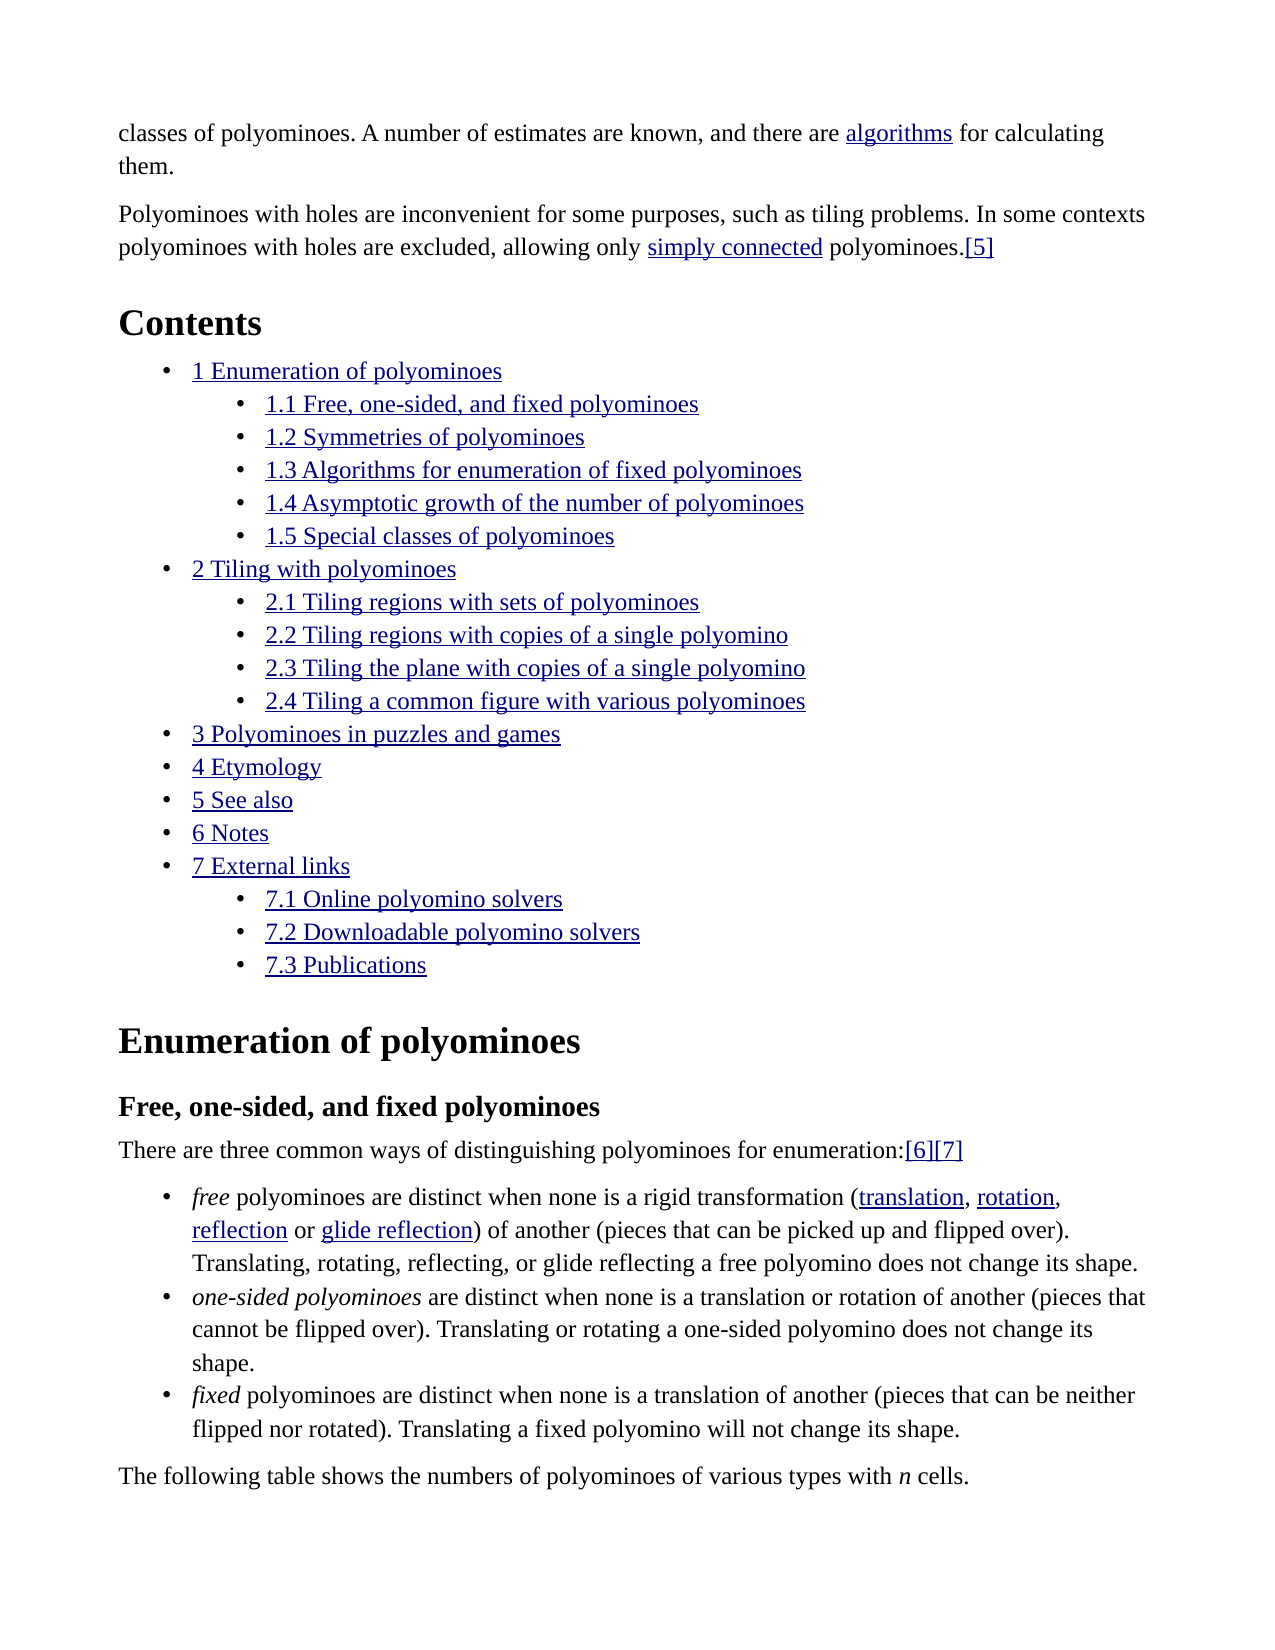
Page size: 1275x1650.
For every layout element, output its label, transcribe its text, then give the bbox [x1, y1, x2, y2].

list 2.1 Tiling regions with sets of polyominoes [236, 587, 1157, 616]
list 4 Etymology [162, 752, 1157, 781]
list free polyominoes are distinct when none is a rigid transformation (translation, rotation, reflection or glide reflection) of another (pieces that can be picked up and flipped over). Translating, rotating, reflecting, or glide reflecting a free polyomino does not change its shape. [162, 1182, 1157, 1277]
list one-sided polyominoes are distinct when none is a translation or rotation of another (pieces that cannot be flipped over). Translating or rotating a one-sided polyomino does not change its shape. [162, 1282, 1157, 1376]
list 7.2 Downloadable polyomino solvers [236, 917, 1157, 946]
list 3 Polyominoes in puzzles and games [162, 719, 1157, 748]
list 2.3 Tiling the plane with copies of a single polyomino [236, 653, 1157, 682]
list 2 Tiling with polyominoes [162, 554, 1157, 583]
subtitle Free, one-sided, and fixed polyominoes [118, 1089, 1157, 1122]
list 2.4 Tiling a common figure with various polyominoes [236, 686, 1157, 715]
list 1.2 Symmetries of polyominoes [236, 422, 1157, 451]
list 6 Notes [162, 818, 1157, 847]
text There are three common ways of distinguishing polyominoes for enumeration:[6][7] [118, 1135, 1157, 1164]
text Polyominoes with holes are inconvenient for some purposes, such as tiling problems. In some contexts polyominoes with holes are excluded, allowing only simply connected polyominoes.[5] [118, 199, 1157, 261]
subtitle Contents [118, 300, 1157, 343]
text classes of polyominoes. A number of estimates are known, and there are algorithms for calculating them. [118, 118, 1157, 180]
list 7.1 Online polyomino solvers [236, 884, 1157, 913]
list 7 External links [162, 851, 1157, 880]
list 1 Enumeration of polyominoes [162, 356, 1157, 384]
list fixed polyominoes are distinct when none is a translation of another (pieces that can be neither flipped nor rotated). Translating a fixed polyomino will not change its shape. [162, 1381, 1157, 1442]
list 1.1 Free, one-sided, and fixed polyominoes [236, 389, 1157, 418]
list 2.2 Tiling regions with copies of a single polyomino [236, 620, 1157, 649]
list 1.5 Special classes of polyominoes [236, 521, 1157, 550]
list 5 See also [162, 785, 1157, 814]
list 1.3 Algorithms for enumeration of fixed polyominoes [236, 455, 1157, 484]
text The following table shows the numbers of polyominoes of various types with n cells. [118, 1461, 1157, 1490]
subtitle Enumeration of polyominoes [118, 1019, 1157, 1062]
list 1.4 Asymptotic growth of the number of polyominoes [236, 488, 1157, 517]
list 7.3 Publications [236, 950, 1157, 979]
